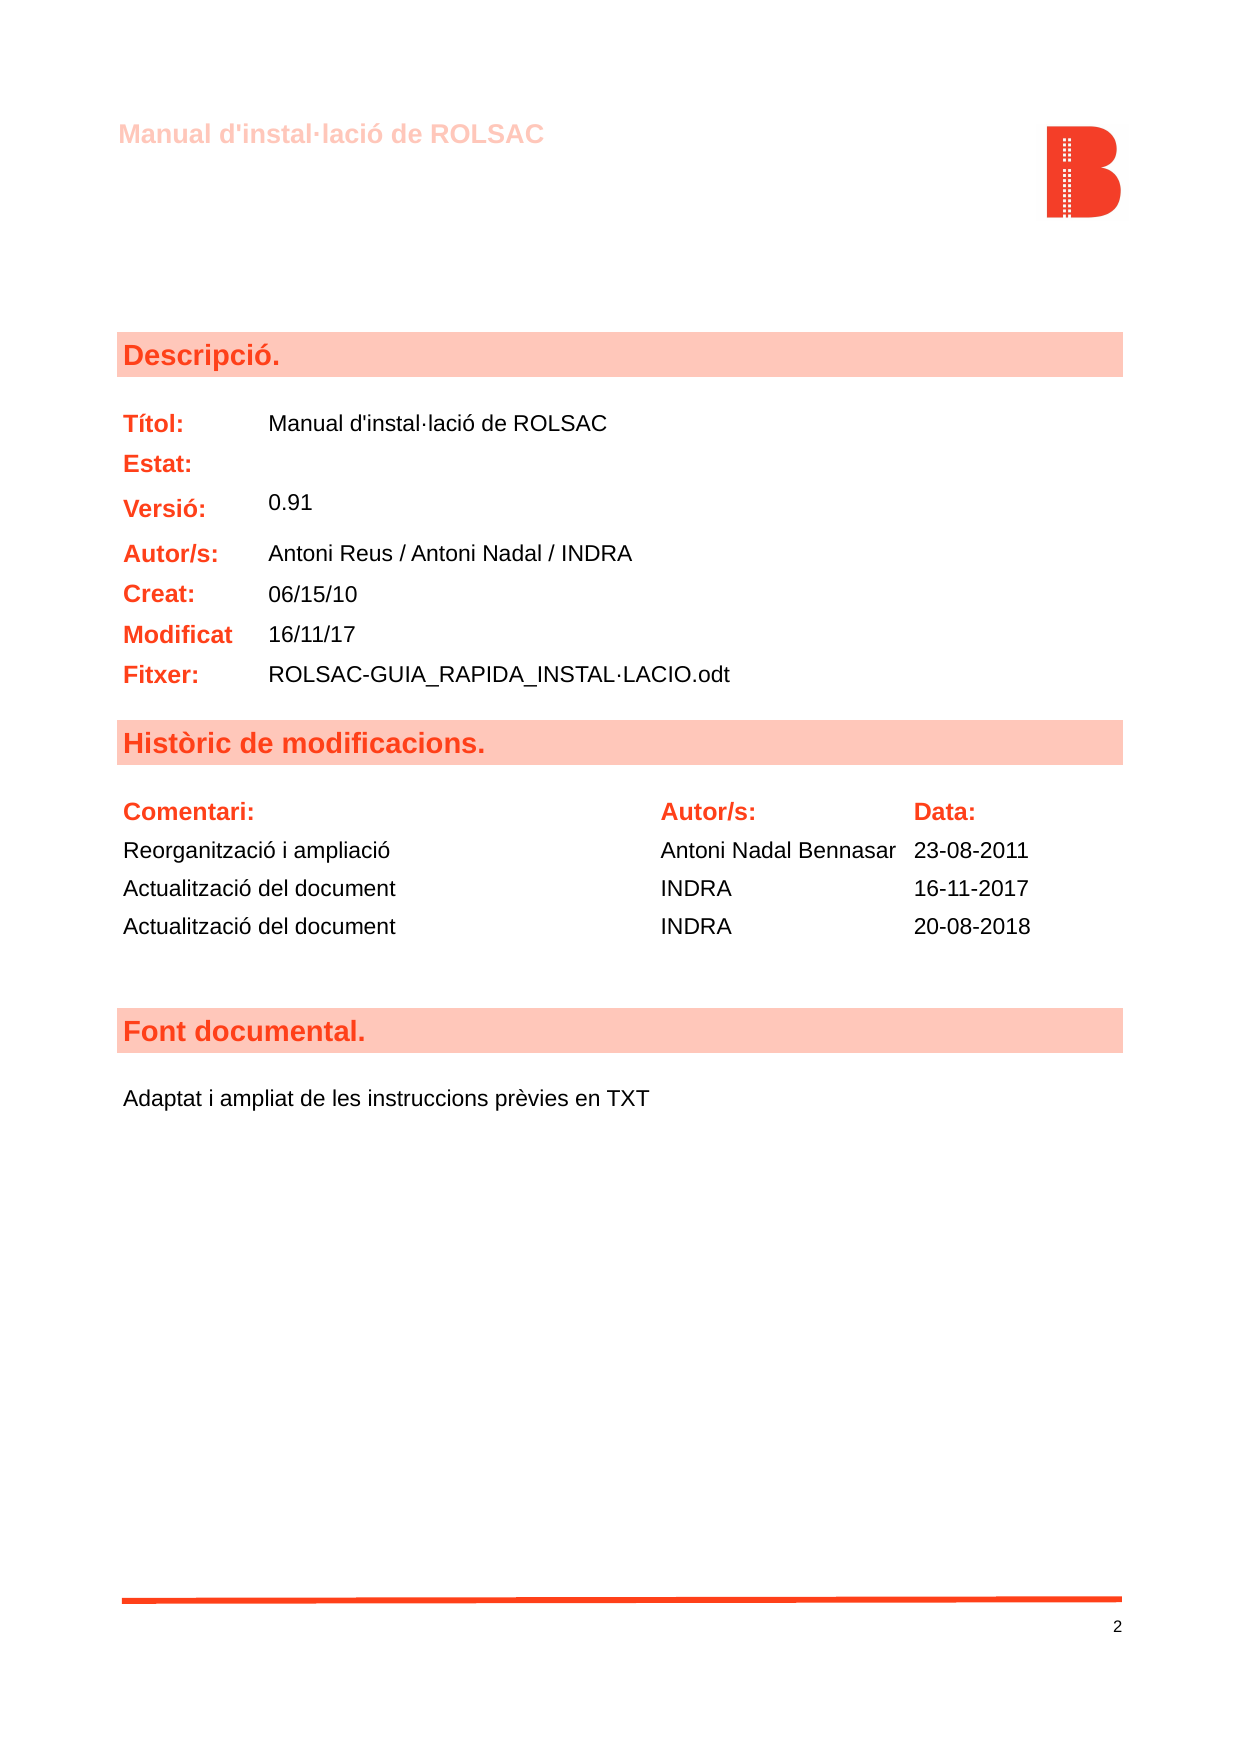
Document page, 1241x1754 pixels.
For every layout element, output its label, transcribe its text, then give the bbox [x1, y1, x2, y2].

table_cell [908, 945, 1123, 982]
table_cell [117, 377, 1123, 403]
table_cell Antoni Reus / Antoni Nadal / INDRA [263, 534, 1123, 574]
table_cell Històric de modificacions. [117, 720, 1123, 765]
table_cell Modificat [117, 614, 262, 654]
table_cell [655, 945, 908, 982]
table_cell [117, 1233, 1123, 1270]
table_cell [117, 1053, 1123, 1079]
table_cell 16-11-2017 [908, 869, 1123, 907]
table_cell [263, 443, 1123, 483]
table_cell Comentari: [117, 791, 654, 831]
table_cell Estat: [117, 443, 262, 483]
table_cell INDRA [655, 907, 908, 945]
table_cell [117, 1157, 1123, 1195]
table_cell Autor/s: [117, 534, 262, 574]
table_cell 0.91 [263, 483, 1123, 533]
picture [1036, 124, 1130, 221]
table_cell Font documental. [117, 1008, 1123, 1053]
table_cell Descripció. [117, 332, 1123, 377]
table_cell [117, 765, 1123, 791]
table_cell [117, 945, 654, 982]
table_cell [117, 1117, 1123, 1157]
table_cell 23-08-2011 [908, 831, 1123, 869]
table_cell [117, 694, 1123, 720]
table_cell 15/06/10 [263, 574, 1123, 614]
table_cell Manual d'instal·lació de ROLSAC [263, 403, 1123, 443]
table_cell Data: [908, 791, 1123, 831]
table_cell Autor/s: [655, 791, 908, 831]
table_cell Actualització del document [117, 907, 654, 945]
table_cell Versió: [117, 483, 262, 533]
table_cell Títol: [117, 403, 262, 443]
table_cell [117, 983, 1123, 1008]
table_cell 20-08-2018 [908, 907, 1123, 945]
table_cell Creat: [117, 574, 262, 614]
table_cell Antoni Nadal Bennasar [655, 831, 908, 869]
table_cell 16/11/17 [263, 614, 1123, 654]
table_cell ROLSAC-GUIA_RAPIDA_INSTAL·LACIO.odt [263, 654, 1123, 694]
table_cell [117, 1270, 1123, 1308]
table_cell Actualització del document [117, 869, 654, 907]
table_cell Adaptat i ampliat de les instruccions prèvies en TXT [117, 1079, 1123, 1117]
table_cell Fitxer: [117, 654, 262, 694]
table_cell Reorganització i ampliació [117, 831, 654, 869]
table_cell [117, 1195, 1123, 1232]
table_header [117, 273, 1123, 332]
table_cell INDRA [655, 869, 908, 907]
